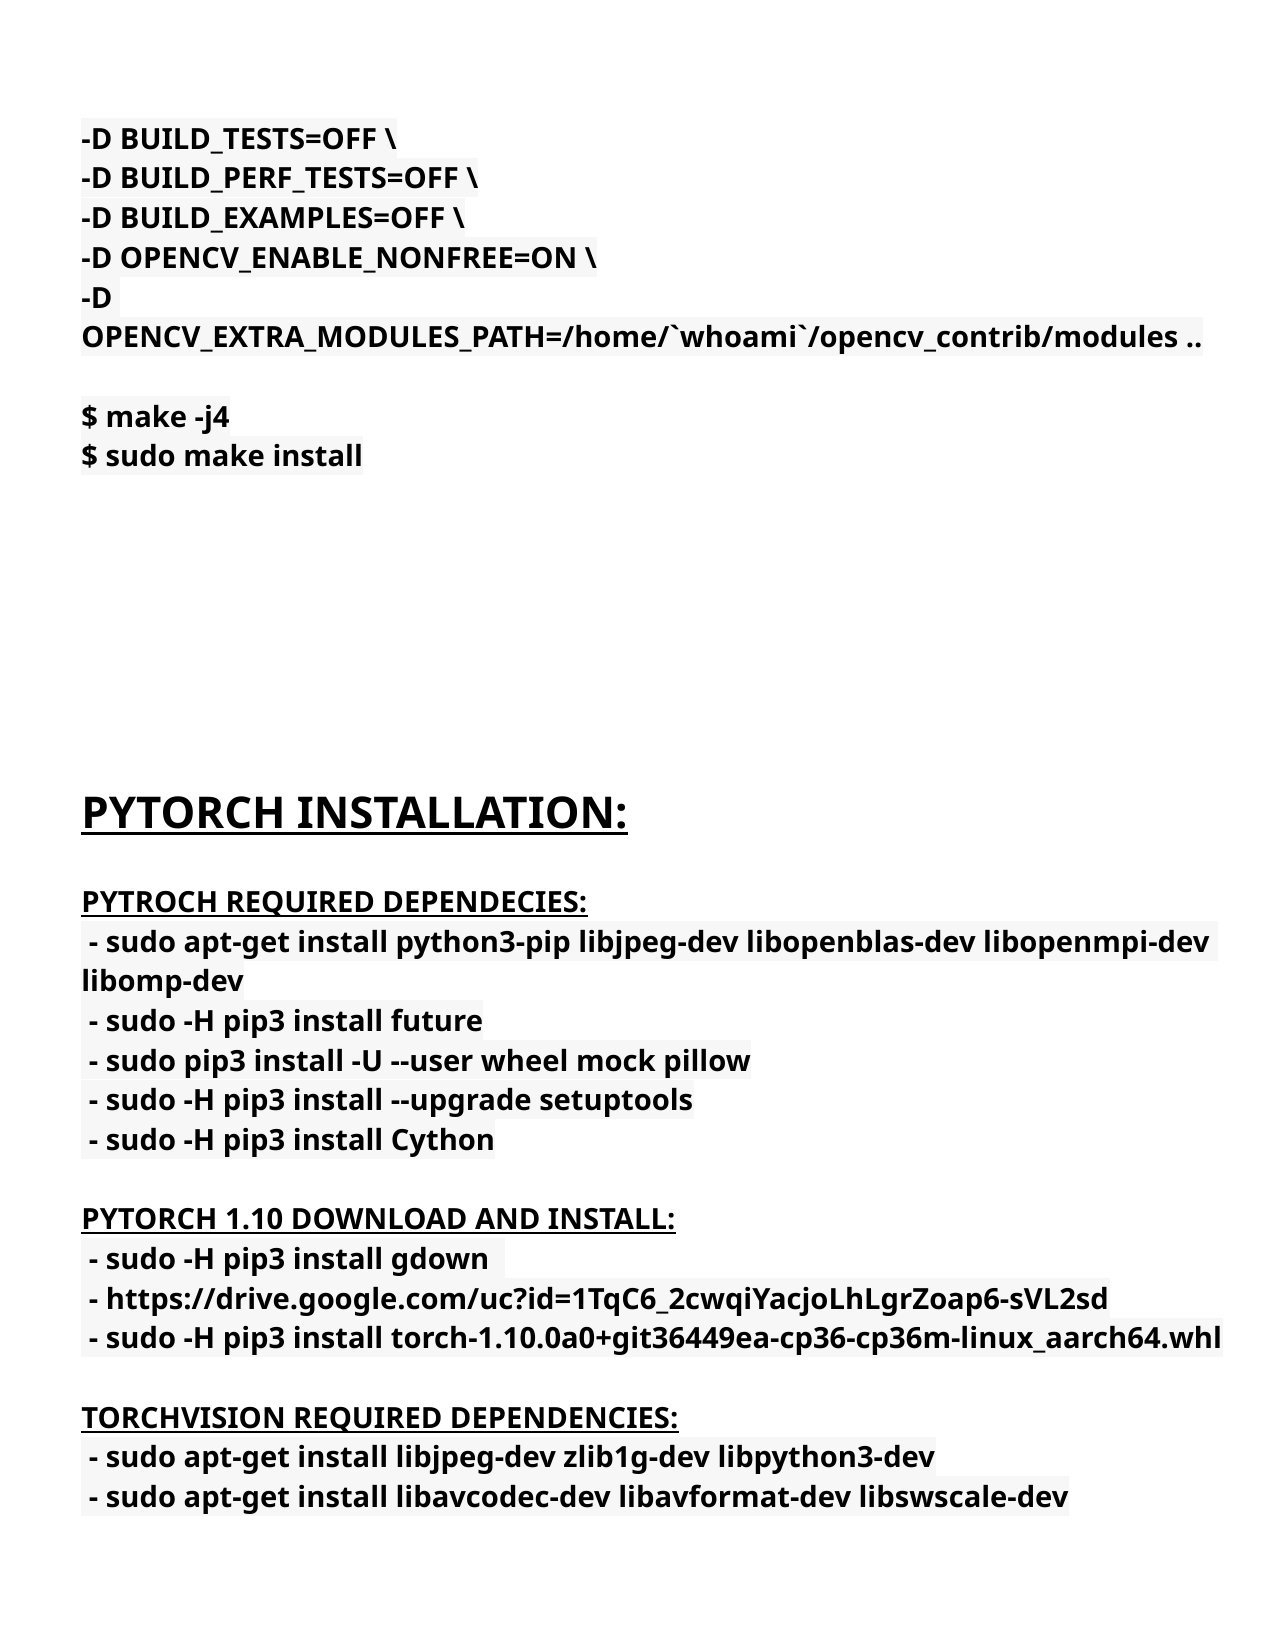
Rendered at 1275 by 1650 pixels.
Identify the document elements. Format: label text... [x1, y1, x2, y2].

text TORCHVISION REQUIRED DEPENDENCIES: [81, 1397, 1234, 1437]
text - sudo pip3 install -U --user wheel mock pillow [81, 1040, 1234, 1079]
text - sudo -H pip3 install Cython [81, 1119, 1234, 1159]
text - sudo -H pip3 install future [81, 1000, 1234, 1040]
text - sudo -H pip3 install torch-1.10.0a0+git36449ea-cp36-cp36m-linux_aarch64.whl [81, 1318, 1234, 1357]
text PYTORCH INSTALLATION: [81, 782, 1234, 841]
text PYTORCH 1.10 DOWNLOAD AND INSTALL: [81, 1199, 1234, 1238]
text - sudo apt-get install python3-pip libjpeg-dev libopenblas-dev libopenmpi-dev libomp-dev [81, 921, 1234, 1000]
text -D BUILD_EXAMPLES=OFF \ [81, 197, 1234, 237]
text - sudo -H pip3 install gdown [81, 1238, 1234, 1278]
text PYTROCH REQUIRED DEPENDECIES: [81, 881, 1234, 921]
text - sudo -H pip3 install --upgrade setuptools [81, 1079, 1234, 1119]
text - sudo apt-get install libavcodec-dev libavformat-dev libswscale-dev [81, 1476, 1234, 1516]
text $ sudo make install [81, 436, 1234, 475]
text -D OPENCV_ENABLE_NONFREE=ON \ [81, 237, 1234, 277]
text - sudo apt-get install libjpeg-dev zlib1g-dev libpython3-dev [81, 1437, 1234, 1476]
text -D BUILD_PERF_TESTS=OFF \ [81, 158, 1234, 197]
text -D BUILD_TESTS=OFF \ [81, 118, 1234, 158]
text $ make -j4 [81, 396, 1234, 436]
text - https://drive.google.com/uc?id=1TqC6_2cwqiYacjoLhLgrZoap6-sVL2sd [81, 1278, 1234, 1318]
text -D OPENCV_EXTRA_MODULES_PATH=/home/`whoami`/opencv_contrib/modules .. [81, 277, 1234, 356]
